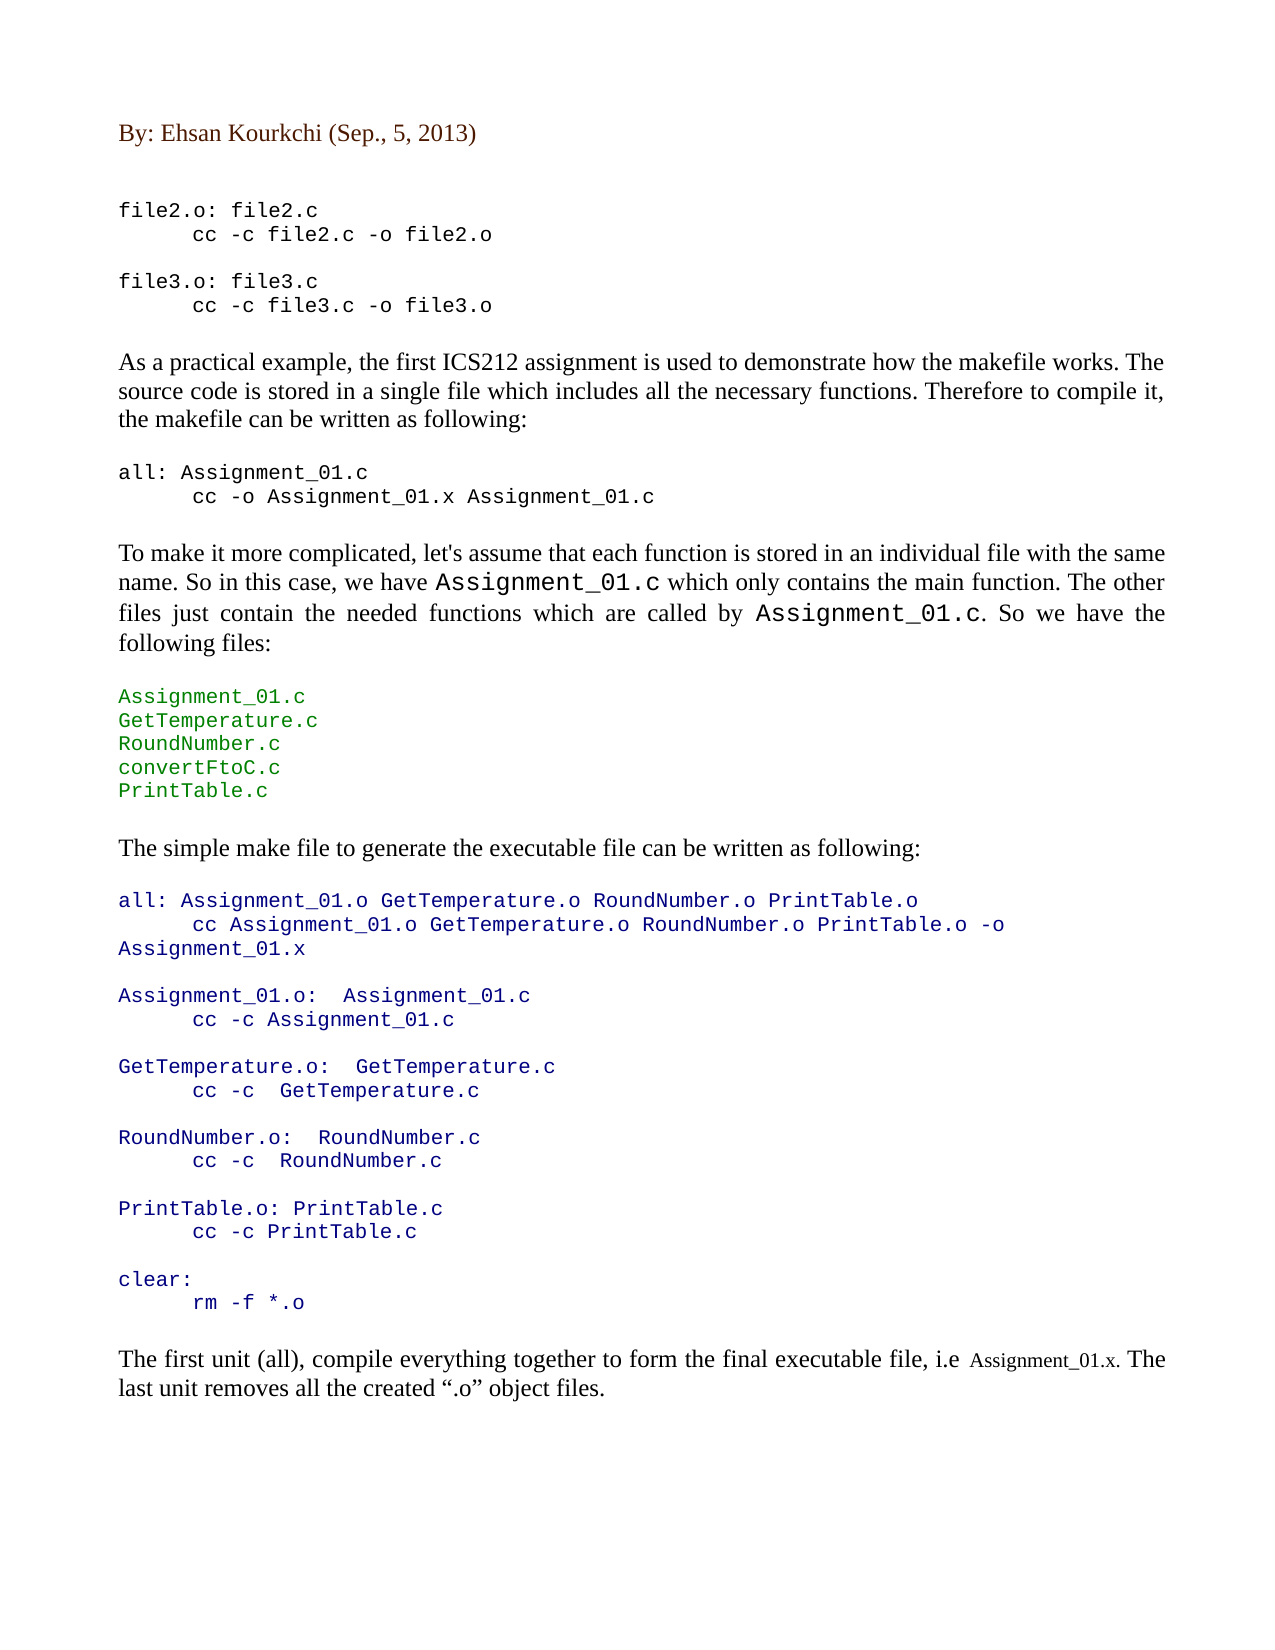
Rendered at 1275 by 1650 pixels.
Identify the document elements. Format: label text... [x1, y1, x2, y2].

text GetTemperature.o: GetTemperature.c [118, 1056, 1166, 1079]
text The first unit (all), compile everything together to form the final executable file, i.e Assignment_01.x. The last unit removes all the created “.o” object files. [118, 1344, 1166, 1402]
text GetTemperature.c [118, 709, 1166, 733]
text The simple make file to generate the executable file can be written as following: [118, 833, 1166, 862]
text To make it more complicated, let's assume that each function is stored in an individual file with the same name. So in this case, we have Assignment_01.c which only contains the main function. The other files just contain the needed functions which are called by Assignment_01.c. So we have the following files: [118, 538, 1166, 657]
text cc Assignment_01.o GetTemperature.o RoundNumber.o PrintTable.o -o Assignment_01.x [118, 914, 1177, 961]
text RoundNumber.o: RoundNumber.c [118, 1127, 1166, 1151]
text cc -o Assignment_01.x Assignment_01.c [118, 486, 1166, 509]
text cc -c file3.c -o file3.o [118, 294, 1166, 318]
text all: Assignment_01.c [118, 462, 1166, 486]
text cc -c GetTemperature.c [118, 1079, 1166, 1103]
text PrintTable.c [118, 781, 1166, 804]
text Assignment_01.c [118, 686, 1166, 709]
text Assignment_01.o: Assignment_01.c [118, 985, 1166, 1009]
text cc -c file2.c -o file2.o [118, 224, 1166, 247]
text convertFtoC.c [118, 757, 1166, 781]
text cc -c Assignment_01.c [118, 1009, 1166, 1032]
text cc -c PrintTable.c [118, 1221, 1166, 1245]
text cc -c RoundNumber.c [118, 1151, 1166, 1174]
text all: Assignment_01.o GetTemperature.o RoundNumber.o PrintTable.o [118, 890, 1166, 914]
text clear: [118, 1269, 1166, 1292]
text file2.o: file2.c [118, 200, 1166, 224]
text rm -f *.o [118, 1292, 1166, 1316]
text As a practical example, the first ICS212 assignment is used to demonstrate how the makefile works. The source code is stored in a single file which includes all the necessary functions. Therefore to compile it, the makefile can be written as following: [118, 347, 1166, 433]
text file3.o: file3.c [118, 271, 1166, 294]
text RoundNumber.c [118, 733, 1166, 757]
text PrintTable.o: PrintTable.c [118, 1198, 1166, 1221]
